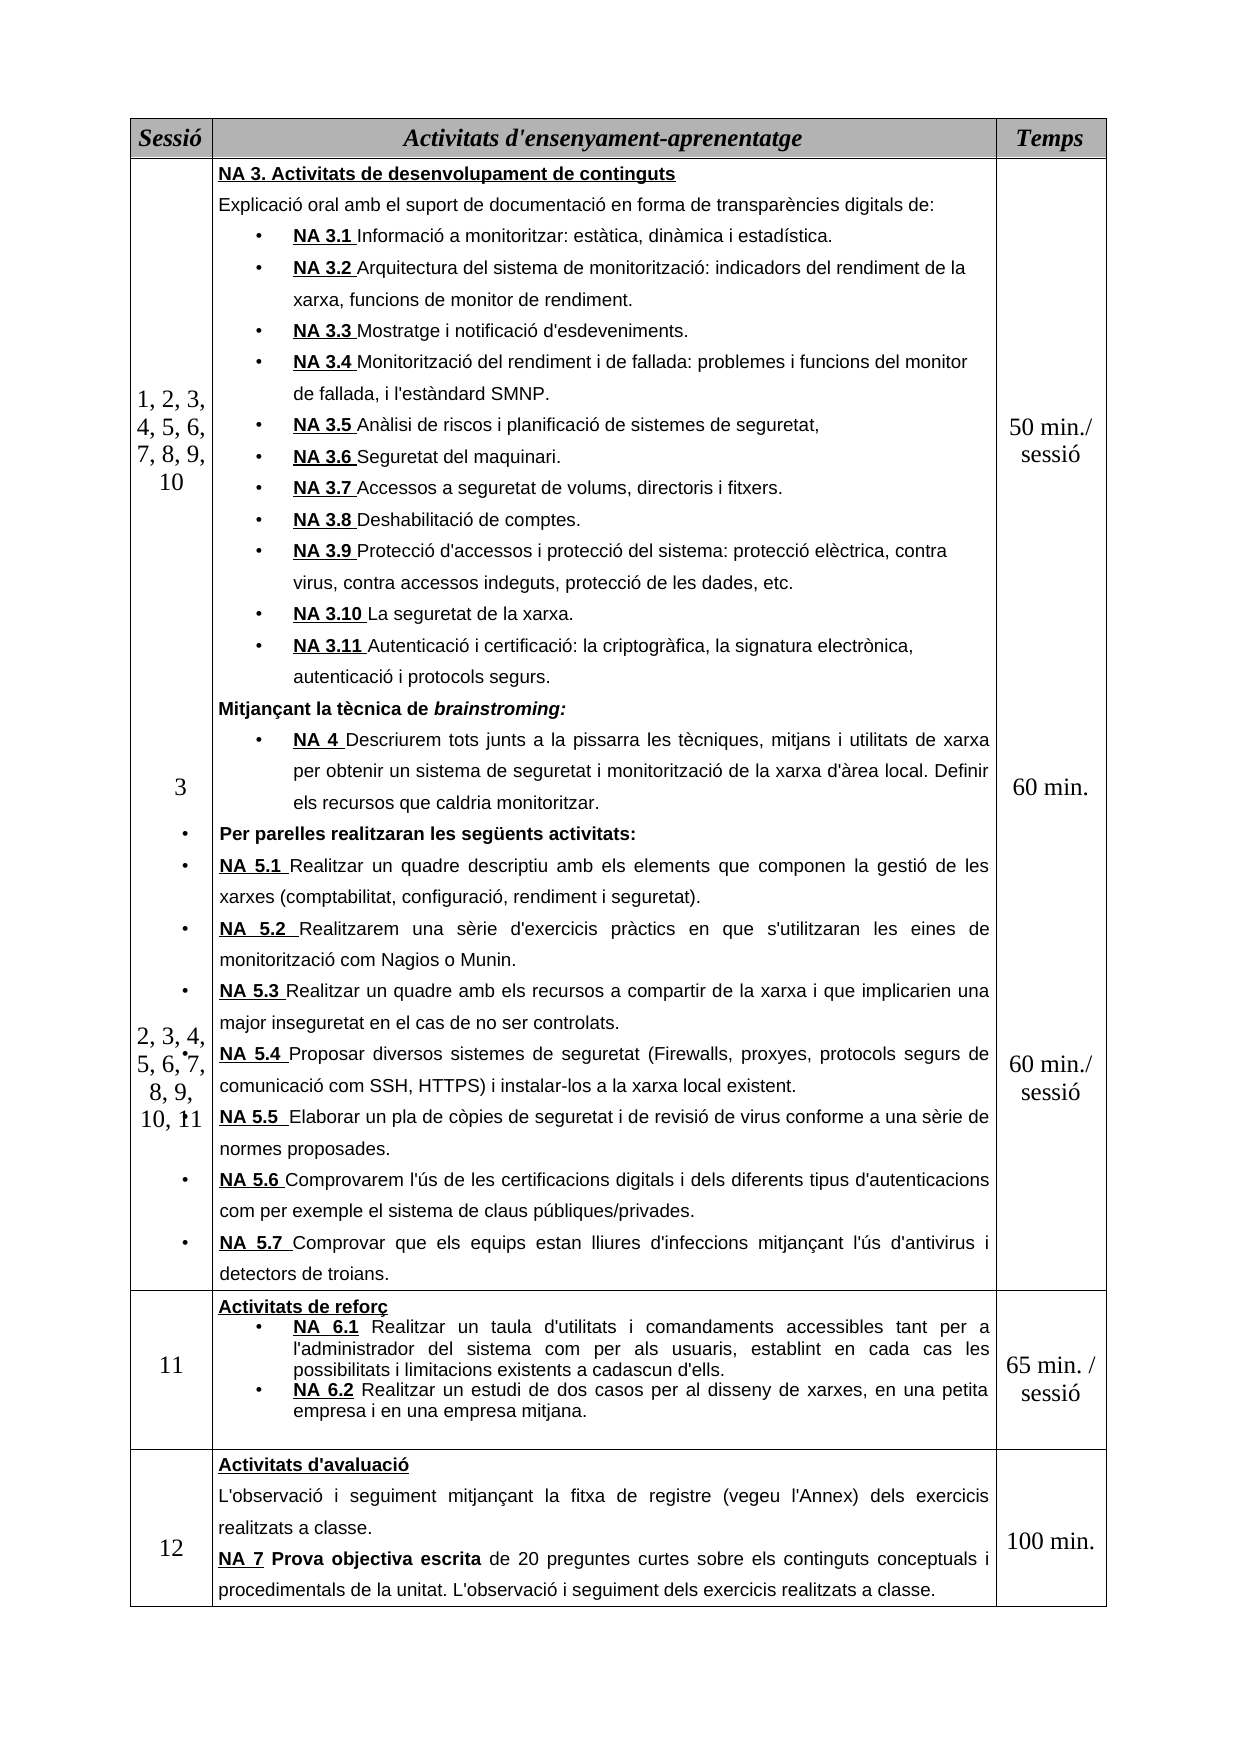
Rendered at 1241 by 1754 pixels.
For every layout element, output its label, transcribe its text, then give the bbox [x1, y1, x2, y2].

table_cell Activitats d'avaluació L'observació i seguiment mitjançant la fitxa de registre (vegeu l'Annex) dels exercicis realitzats a classe. NA 7 Prova objectiva escrita de 20 preguntes curtes sobre els continguts conceptuals i procedimentals de la unitat. L'observació i seguiment dels exercicis realitzats a classe. [213, 1450, 996, 1606]
table_cell 12 [131, 1450, 212, 1606]
table_header Sessió [131, 119, 212, 157]
table_cell NA 3. Activitats de desenvolupament de continguts Explicació oral amb el suport de documentació en forma de transparències digitals de: NA 3.1 Informació a monitoritzar: estàtica, dinàmica i estadística. NA 3.2 Arquitectura del sistema de monitorització: indicadors del rendiment de la xarxa, funcions de monitor de rendiment. NA 3.3 Mostratge i notificació d'esdeveniments. NA 3.4 Monitorització del rendiment i de fallada: problemes i funcions del monitor de fallada, i l'estàndard SMNP. NA 3.5 Anàlisi de riscos i planificació de sistemes de seguretat, NA 3.6 Seguretat del maquinari. NA 3.7 Accessos a seguretat de volums, directoris i fitxers. NA 3.8 Deshabilitació de comptes. NA 3.9 Protecció d'accessos i protecció del sistema: protecció elèctrica, contra virus, contra accessos indeguts, protecció de les dades, etc. NA 3.10 La seguretat de la xarxa. NA 3.11 Autenticació i certificació: la criptogràfica, la signatura electrònica, autenticació i protocols segurs. Mitjançant la tècnica de brainstroming: NA 4 Descriurem tots junts a la pissarra les tècniques, mitjans i utilitats de xarxa per obtenir un sistema de seguretat i monitorització de la xarxa d'àrea local. Definir els recursos que caldria monitoritzar. Per parelles realitzaran les següents activitats: NA 5.1 Realitzar un quadre descriptiu amb els elements que componen la gestió de les xarxes (comptabilitat, configuració, rendiment i seguretat). NA 5.2 Realitzarem una sèrie d'exercicis pràctics en que s'utilitzaran les eines de monitorització com Nagios o Munin. NA 5.3 Realitzar un quadre amb els recursos a compartir de la xarxa i que implicarien una major inseguretat en el cas de no ser controlats. NA 5.4 Proposar diversos sistemes de seguretat (Firewalls, proxyes, protocols segurs de comunicació com SSH, HTTPS) i instalar-los a la xarxa local existent. NA 5.5 Elaborar un pla de còpies de seguretat i de revisió de virus conforme a una sèrie de normes proposades. NA 5.6 Comprovarem l'ús de les certificacions digitals i dels diferents tipus d'autenticacions com per exemple el sistema de claus públiques/privades. NA 5.7 Comprovar que els equips estan lliures d'infeccions mitjançant l'ús d'antivirus i detectors de troians. [213, 159, 996, 1290]
table_cell 100 min. [997, 1450, 1106, 1606]
table_cell 50 min./ sessió 60 min. 60 min./ sessió [997, 159, 1106, 1290]
table_cell 65 min. / sessió [997, 1291, 1106, 1448]
table_header Activitats d'ensenyament-aprenentatge [213, 119, 996, 157]
table_cell 1, 2, 3, 4, 5, 6, 7, 8, 9, 10 3 2, 3, 4, 5, 6, 7, 8, 9, 10, 11 [131, 159, 212, 1290]
table_cell Activitats de reforç NA 6.1 Realitzar un taula d'utilitats i comandaments accessibles tant per a l'administrador del sistema com per als usuaris, establint en cada cas les possibilitats i limitacions existents a cadascun d'ells. NA 6.2 Realitzar un estudi de dos casos per al disseny de xarxes, en una petita empresa i en una empresa mitjana. [213, 1291, 996, 1448]
table_header Temps [997, 119, 1106, 157]
table_cell 11 [131, 1291, 212, 1448]
